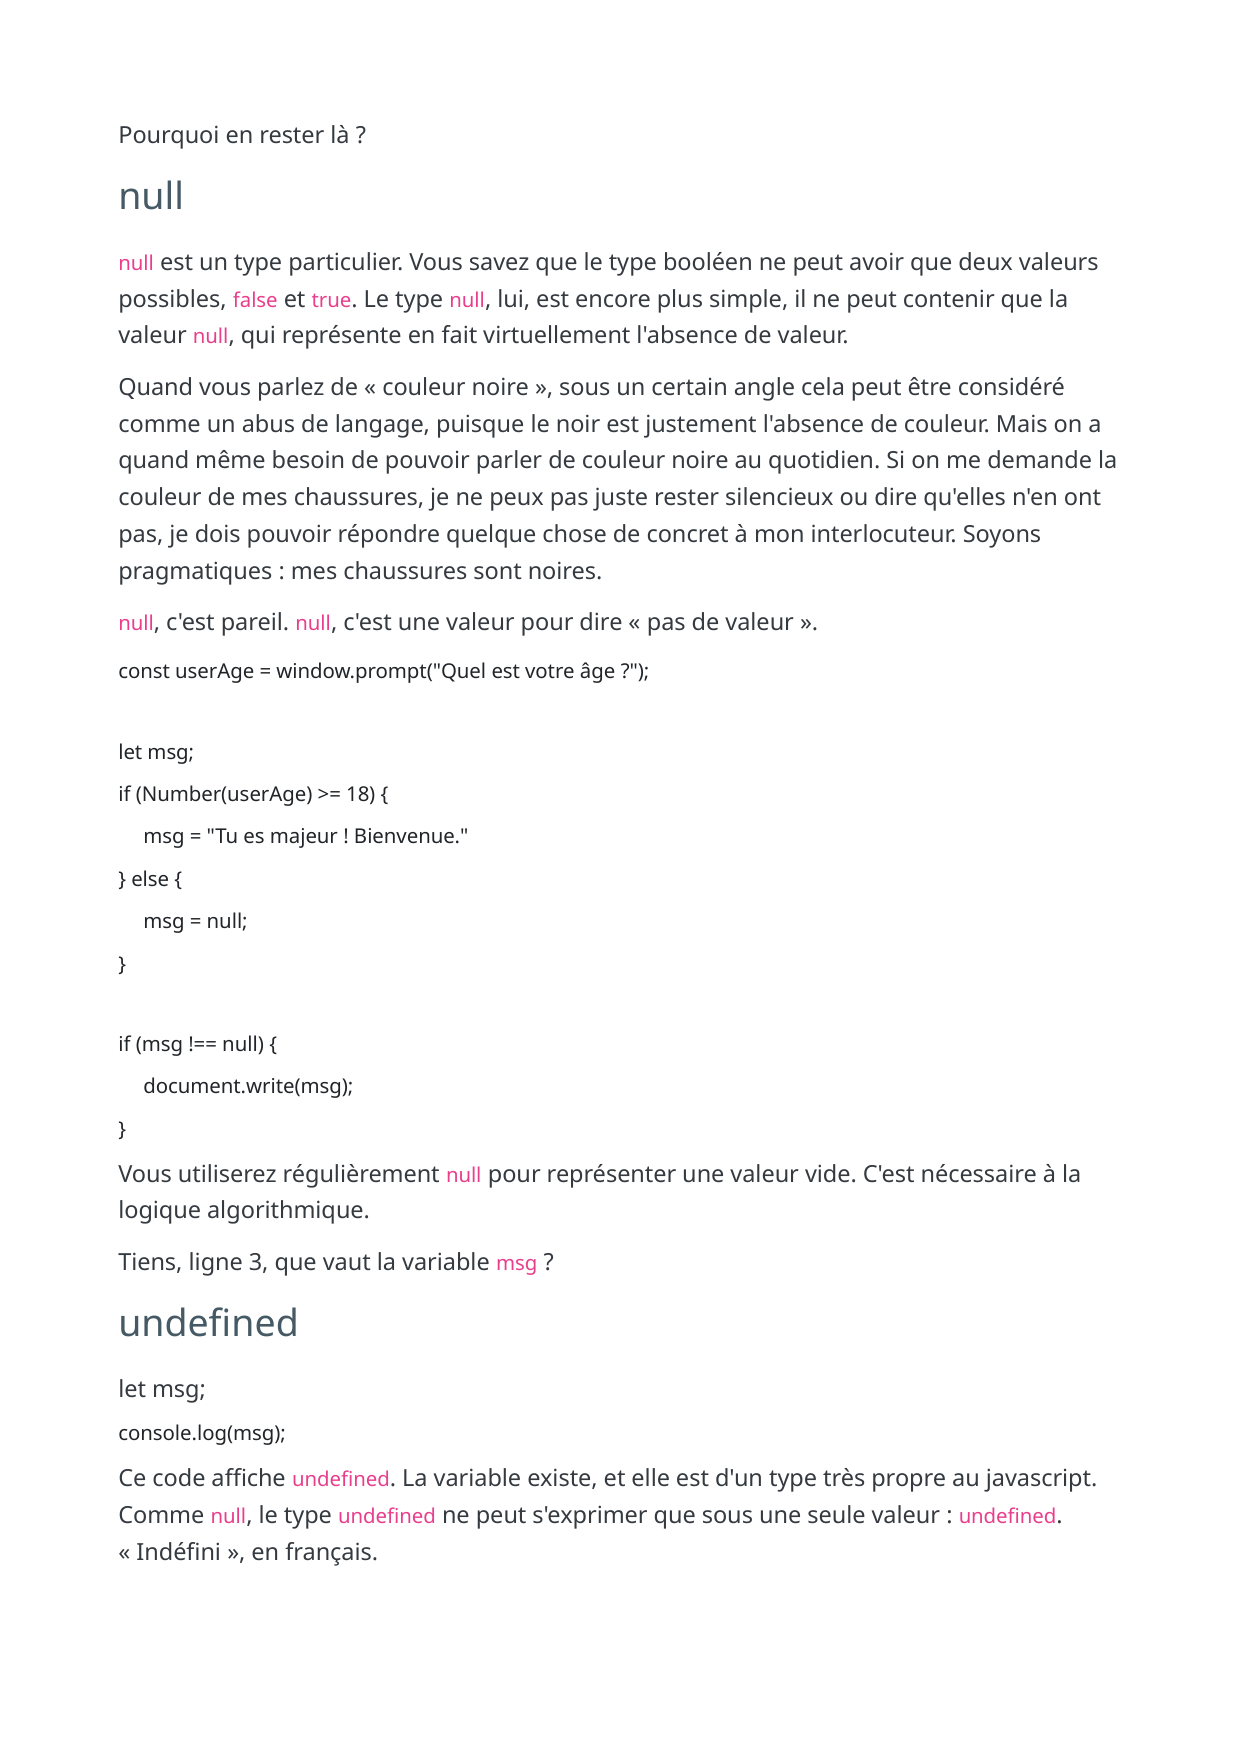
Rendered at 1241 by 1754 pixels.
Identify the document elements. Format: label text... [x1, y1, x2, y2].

text } else { [118, 864, 1122, 892]
subtitle undefined [118, 1297, 1122, 1348]
text Vous utiliserez régulièrement null pour représenter une valeur vide. C'est nécessaire à la logique algorithmique. [118, 1157, 1122, 1226]
text Pourquoi en rester là ? [118, 118, 1122, 150]
text if (Number(userAge) >= 18) { [118, 779, 1122, 807]
text Tiens, ligne 3, que vaut la variable msg ? [118, 1245, 1122, 1277]
text } [118, 949, 1122, 977]
text null, c'est pareil. null, c'est une valeur pour dire « pas de valeur ». [118, 605, 1122, 637]
text document.write(msg); [118, 1072, 1122, 1100]
subtitle null [118, 169, 1122, 221]
text null est un type particulier. Vous savez que le type booléen ne peut avoir que deux valeurs possibles, false et true. Le type null, lui, est encore plus simple, il ne peut contenir que la valeur null, qui représente en fait virtuellement l'absence de valeur. [118, 245, 1122, 351]
text if (msg !== null) { [118, 1030, 1122, 1058]
text const userAge = window.prompt("Quel est votre âge ?"); [118, 657, 1122, 684]
text let msg; [118, 1372, 1122, 1404]
text Ce code affiche undefined. La variable existe, et elle est d'un type très propre au javascript. Comme null, le type undefined ne peut s'exprimer que sous une seule valeur : undefined. « Indéfini », en français. [118, 1461, 1122, 1567]
text console.log(msg); [118, 1419, 1122, 1447]
text msg = null; [118, 907, 1122, 935]
text let msg; [118, 737, 1122, 765]
text msg = "Tu es majeur ! Bienvenue." [118, 822, 1122, 850]
text Quand vous parlez de « couleur noire », sous un certain angle cela peut être considéré comme un abus de langage, puisque le noir est justement l'absence de couleur. Mais on a quand même besoin de pouvoir parler de couleur noire au quotidien. Si on me demande la couleur de mes chaussures, je ne peux pas juste rester silencieux ou dire qu'elles n'en ont pas, je dois pouvoir répondre quelque chose de concret à mon interlocuteur. Soyons pragmatiques : mes chaussures sont noires. [118, 370, 1122, 586]
text } [118, 1115, 1122, 1142]
